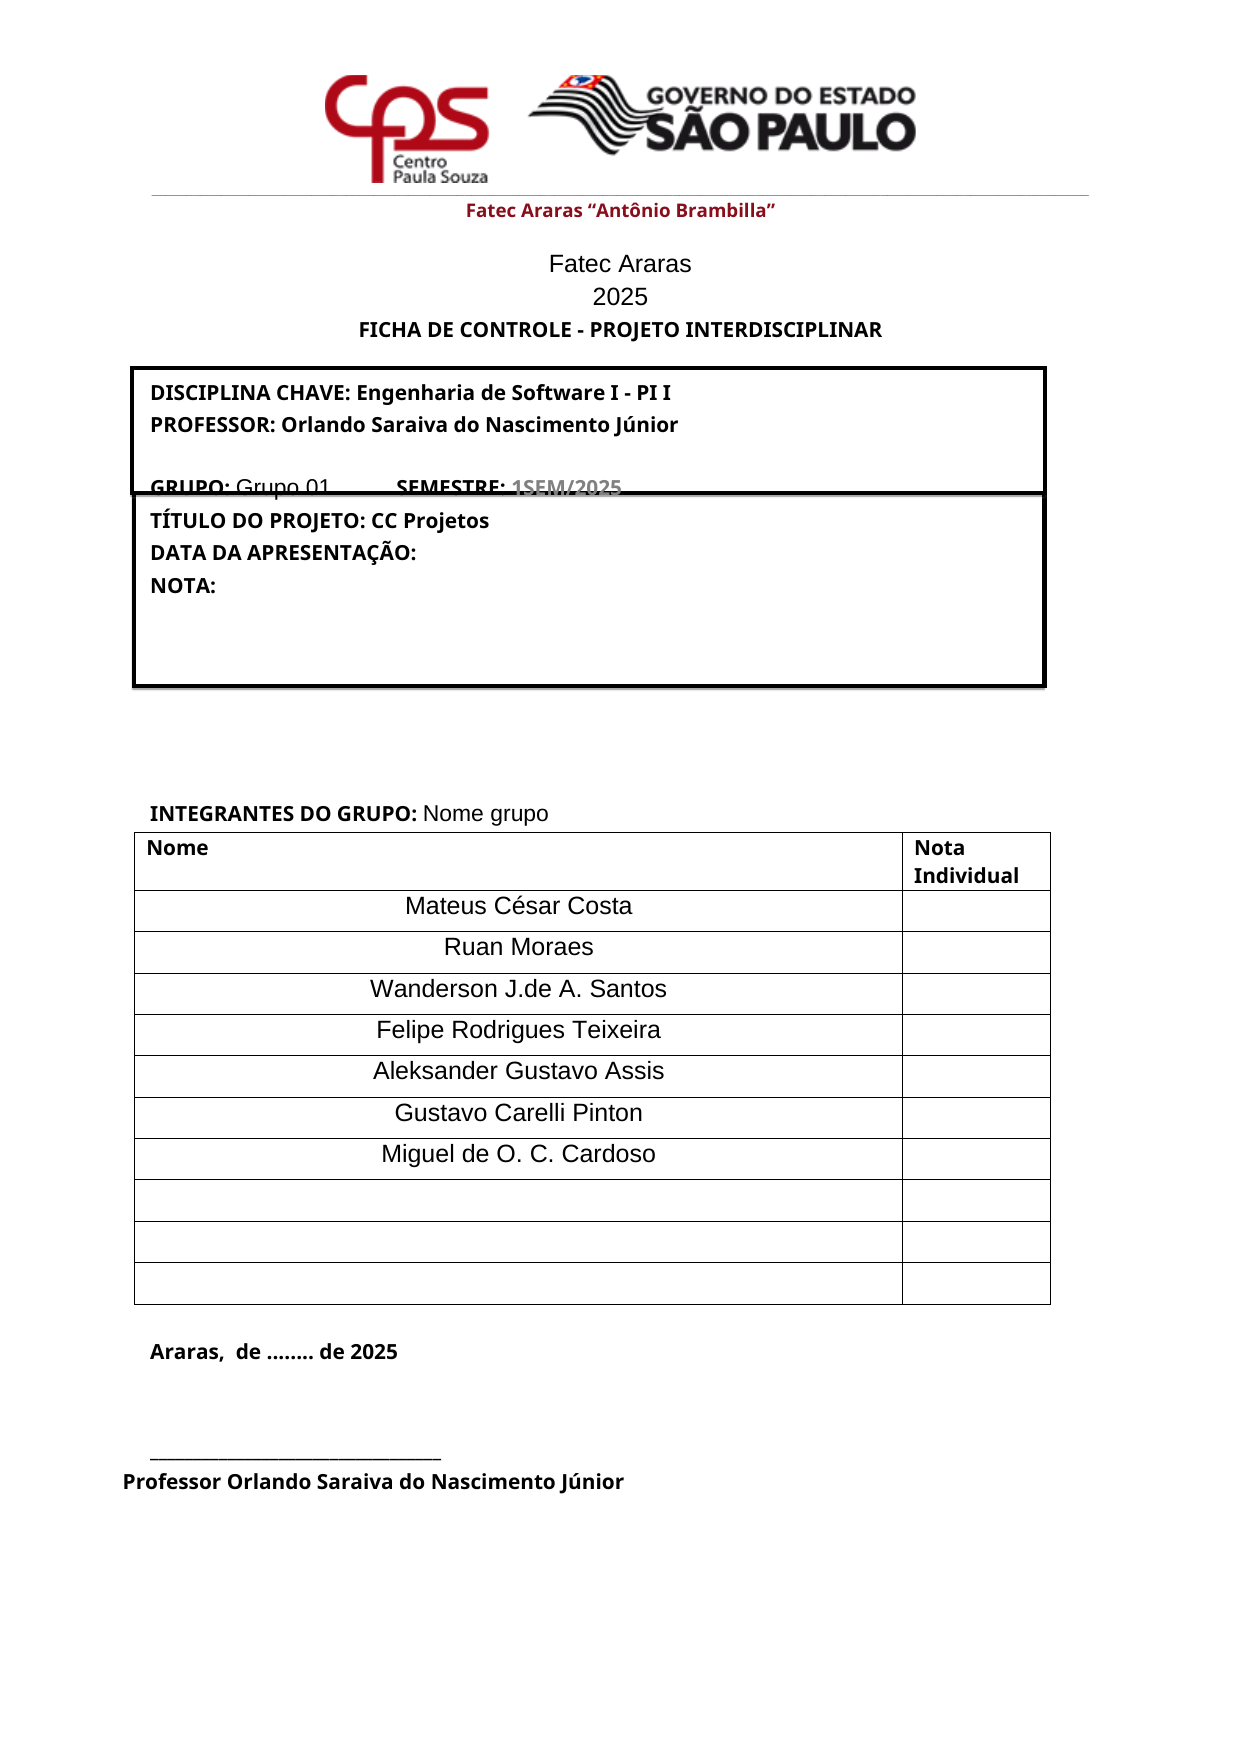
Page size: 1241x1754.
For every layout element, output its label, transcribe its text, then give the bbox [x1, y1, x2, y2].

text __________________________________ [150, 1435, 1091, 1463]
text DISCIPLINA CHAVE: Engenharia de Software I - PI I [1047, 378, 1091, 406]
table_cell [135, 1263, 902, 1303]
text DATA DA APRESENTAÇÃO: [1047, 538, 1091, 567]
table_cell Mateus César Costa [135, 891, 902, 931]
table_header Nome [135, 833, 902, 890]
table_cell [903, 1015, 1050, 1055]
text INTEGRANTES DO GRUPO: Nome grupo [150, 799, 1091, 828]
table_cell [903, 1222, 1050, 1262]
text PROFESSOR: Orlando Saraiva do Nascimento Júnior [1047, 411, 1091, 439]
table_cell [135, 1222, 902, 1262]
table_cell [903, 1056, 1050, 1097]
table_cell [903, 1139, 1050, 1179]
text GRUPO: Grupo 01 SEMESTRE: 1SEM/2025 [1047, 473, 1091, 502]
text Professor Orlando Saraiva do Nascimento Júnior [47, 1467, 1091, 1496]
text 2025 [150, 282, 1091, 311]
table_cell Aleksander Gustavo Assis [135, 1056, 902, 1097]
table_cell Miguel de O. C. Cardoso [135, 1139, 902, 1179]
table_cell Wanderson J.de A. Santos [135, 974, 902, 1014]
table_cell [135, 1180, 902, 1221]
table_cell [903, 1263, 1050, 1303]
text Araras, de ........ de 2025 [150, 1337, 1091, 1366]
table_cell [903, 974, 1050, 1014]
text FICHA DE CONTROLE - PROJETO INTERDISCIPLINAR [150, 315, 1091, 343]
table_cell Ruan Moraes [135, 932, 902, 973]
text Fatec Araras [150, 249, 1091, 278]
table_cell [903, 1180, 1050, 1221]
table_cell [903, 932, 1050, 973]
table_cell Gustavo Carelli Pinton [135, 1098, 902, 1138]
text TÍTULO DO PROJETO: CC Projetos [1047, 506, 1091, 534]
text NOTA: [1047, 571, 1091, 599]
table_cell [903, 1098, 1050, 1138]
table_header Nota Individual [903, 833, 1050, 890]
table_cell Felipe Rodrigues Teixeira [135, 1015, 902, 1055]
table_cell [903, 891, 1050, 931]
